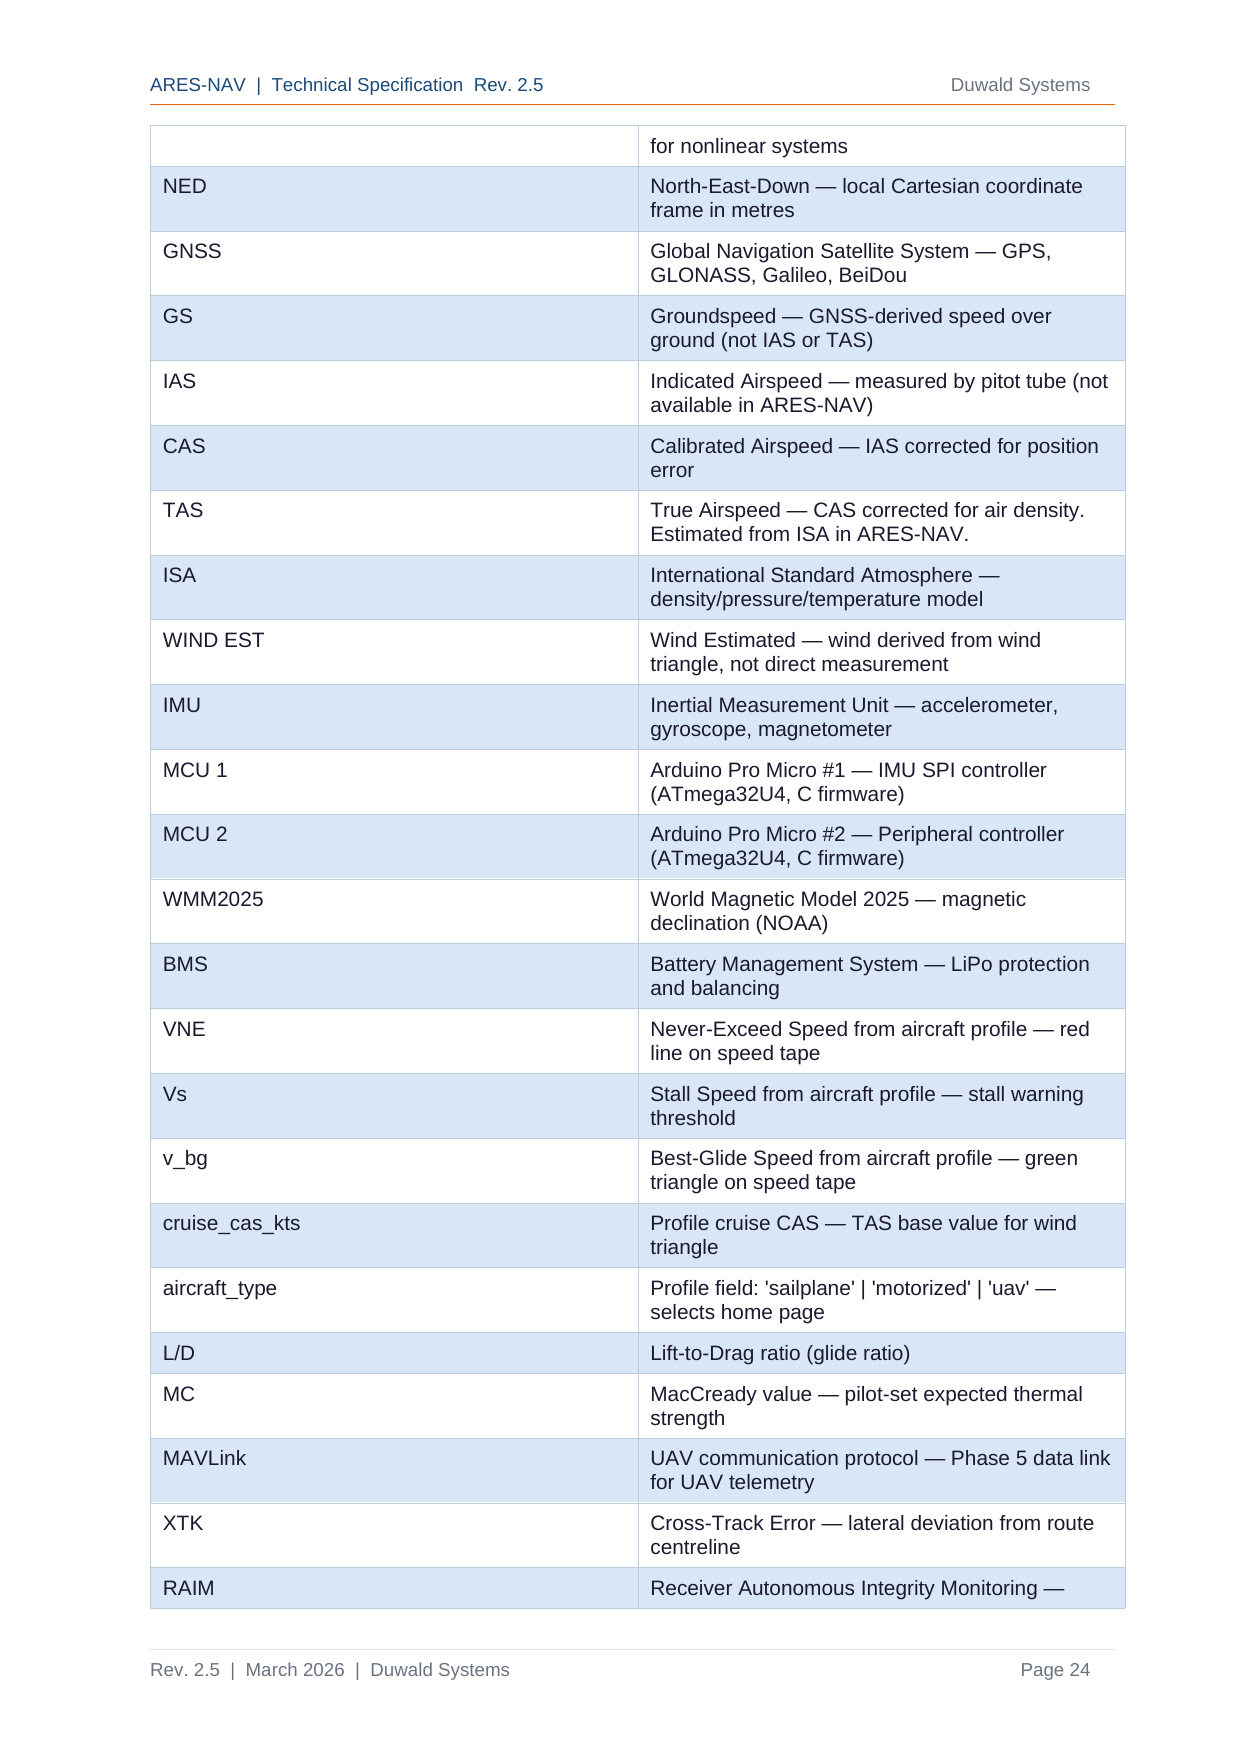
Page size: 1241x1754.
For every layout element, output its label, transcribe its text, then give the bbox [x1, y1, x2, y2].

table_cell WIND EST [151, 620, 638, 684]
table_cell Battery Management System — LiPo protection and balancing [639, 944, 1125, 1008]
table_cell GS [151, 296, 638, 360]
table_cell Global Navigation Satellite System — GPS, GLONASS, Galileo, BeiDou [639, 232, 1125, 295]
table_cell Wind Estimated — wind derived from wind triangle, not direct measurement [639, 620, 1125, 684]
table_cell GNSS [151, 232, 638, 295]
table_cell Groundspeed — GNSS-derived speed over ground (not IAS or TAS) [639, 296, 1125, 360]
table_cell IAS [151, 361, 638, 425]
table_cell Never-Exceed Speed from aircraft profile — red line on speed tape [639, 1009, 1125, 1073]
table_cell WMM2025 [151, 880, 638, 943]
table_cell XTK [151, 1504, 638, 1567]
table_cell cruise_cas_kts [151, 1204, 638, 1267]
table_cell IMU [151, 685, 638, 749]
table_cell TAS [151, 491, 638, 554]
table_cell Best-Glide Speed from aircraft profile — green triangle on speed tape [639, 1139, 1125, 1202]
table_cell MCU 1 [151, 750, 638, 814]
table_cell CAS [151, 426, 638, 490]
table_cell MacCready value — pilot-set expected thermal strength [639, 1374, 1125, 1438]
table_cell ISA [151, 556, 638, 619]
table_cell BMS [151, 944, 638, 1008]
table_cell for nonlinear systems [639, 126, 1125, 166]
table_cell Cross-Track Error — lateral deviation from route centreline [639, 1504, 1125, 1567]
table_cell RAIM [151, 1568, 638, 1608]
table_cell Vs [151, 1074, 638, 1138]
table_cell True Airspeed — CAS corrected for air density. Estimated from ISA in ARES-NAV. [639, 491, 1125, 554]
table_cell Profile cruise CAS — TAS base value for wind triangle [639, 1204, 1125, 1267]
table_cell L/D [151, 1333, 638, 1373]
table_cell World Magnetic Model 2025 — magnetic declination (NOAA) [639, 880, 1125, 943]
table_cell MCU 2 [151, 815, 638, 878]
table_cell Lift-to-Drag ratio (glide ratio) [639, 1333, 1125, 1373]
table_cell Receiver Autonomous Integrity Monitoring — [639, 1568, 1125, 1608]
table_cell Arduino Pro Micro #2 — Peripheral controller (ATmega32U4, C firmware) [639, 815, 1125, 878]
table_cell MC [151, 1374, 638, 1438]
table_cell Calibrated Airspeed — IAS corrected for position error [639, 426, 1125, 490]
table_cell aircraft_type [151, 1268, 638, 1332]
table_cell [151, 126, 638, 166]
table_cell NED [151, 167, 638, 231]
table_cell VNE [151, 1009, 638, 1073]
table_cell Arduino Pro Micro #1 — IMU SPI controller (ATmega32U4, C firmware) [639, 750, 1125, 814]
table_cell Stall Speed from aircraft profile — stall warning threshold [639, 1074, 1125, 1138]
table_cell North-East-Down — local Cartesian coordinate frame in metres [639, 167, 1125, 231]
table_cell Inertial Measurement Unit — accelerometer, gyroscope, magnetometer [639, 685, 1125, 749]
table_cell International Standard Atmosphere — density/pressure/temperature model [639, 556, 1125, 619]
table_cell v_bg [151, 1139, 638, 1202]
table_cell Indicated Airspeed — measured by pitot tube (not available in ARES-NAV) [639, 361, 1125, 425]
table_cell Profile field: 'sailplane' | 'motorized' | 'uav' — selects home page [639, 1268, 1125, 1332]
table_cell UAV communication protocol — Phase 5 data link for UAV telemetry [639, 1439, 1125, 1502]
table_cell MAVLink [151, 1439, 638, 1502]
